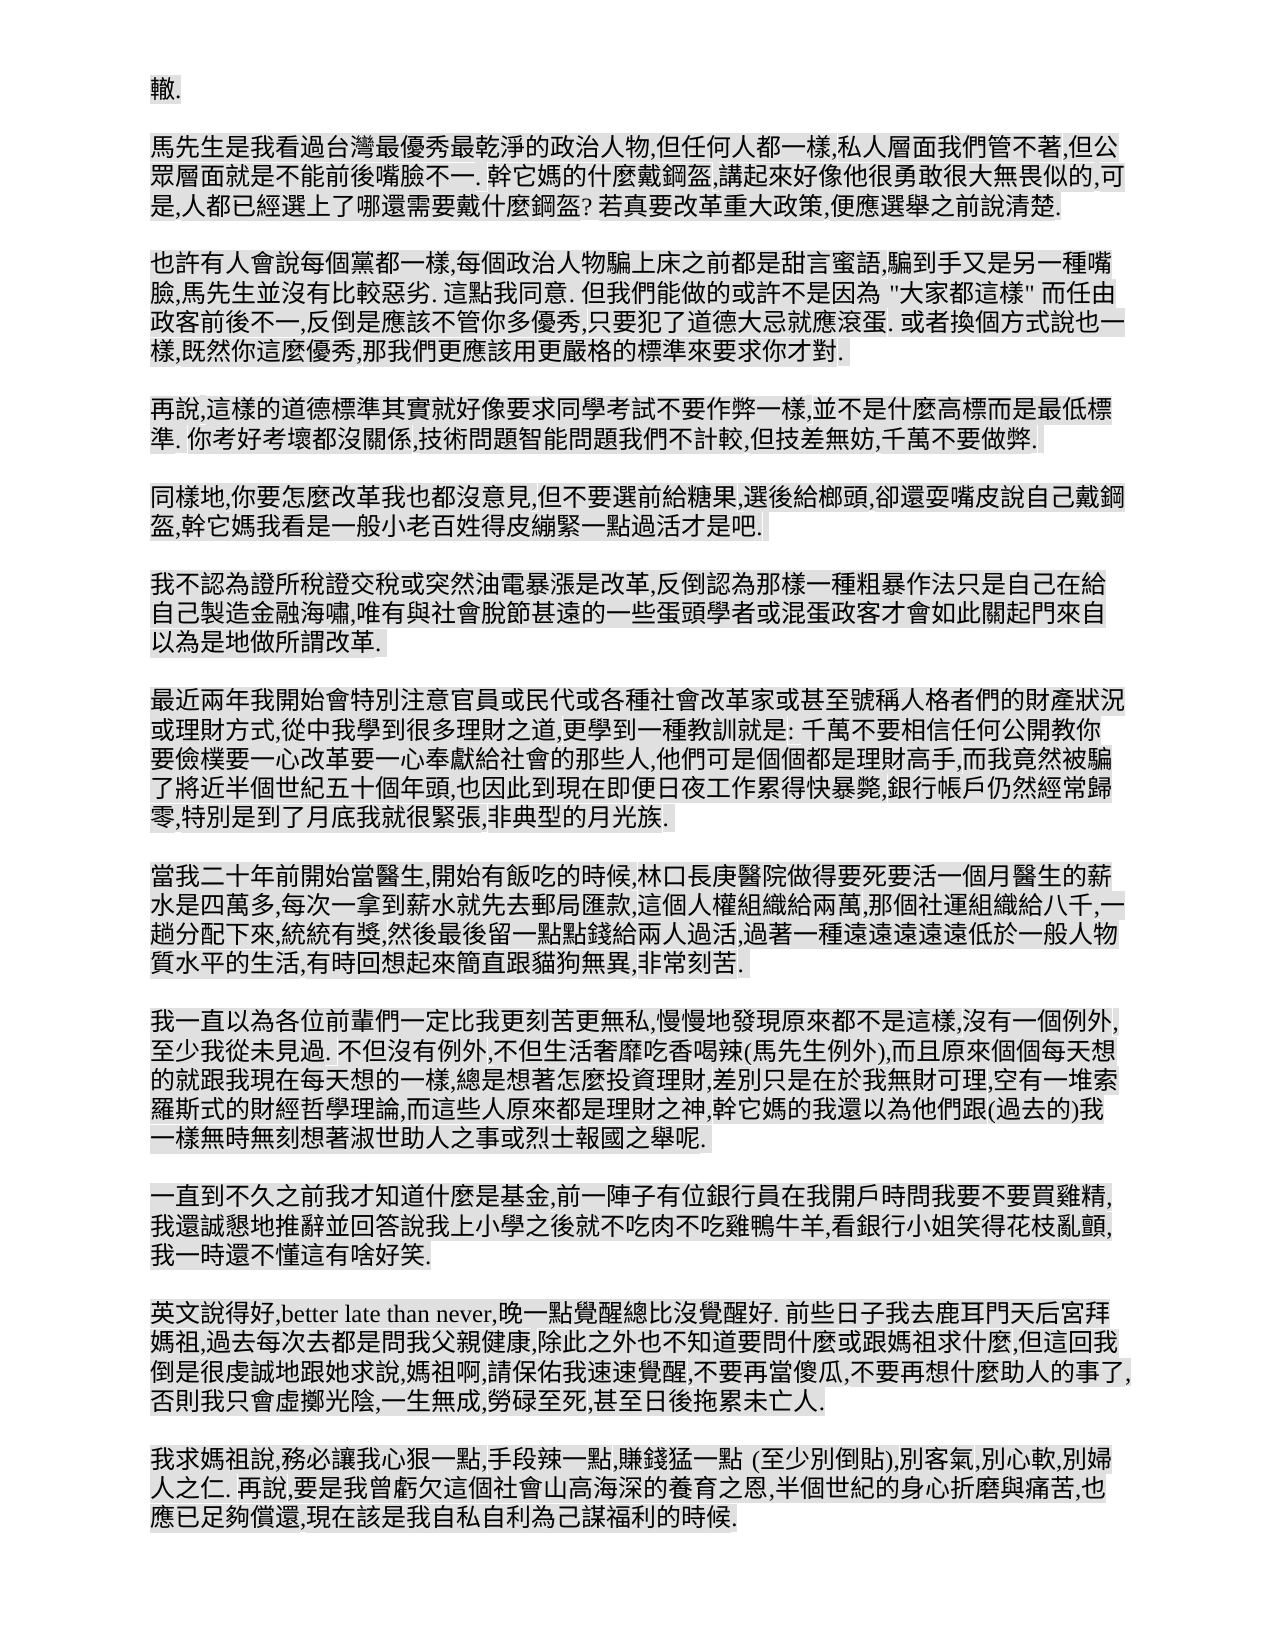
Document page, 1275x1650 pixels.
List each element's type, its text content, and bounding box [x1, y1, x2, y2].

text (再續) 總統特赦既然有個特字,意味著它是屬於總統的一個特殊職權,制度上之所以會有這樣一種設計,當然就是要賦予特定一人之權利以救濟整體制度之窮,它不需要看什麼民意走向,否則哪需要特赦職權之設計,弄個比方說公投或民調不就好了. 不須 "根據" 民意當然不是說總統可為所欲為. "理論上" 他可以為所欲為,愛特赦誰就特赦誰,但實際上仍得有個合情合理的說法,而不是恁爸人爽就好. 有句話說,愛國是惡棍最後的擋箭牌;當一個混蛋沒什麼藉口可說時,就以愛國的姿態出現. 君不見那個綠色的垃圾黨不就是這樣,整天愛國愛國,愛一種台灣國,自己愛還不行,硬要強迫別人跟他一樣蠢血沸騰. 愛國之外當然還有很多擋箭牌,例如民意. 什麼是民意? 合乎恁爸之意者便是民意. 有違恁爸之意者就是世風日下人心不古. 民意如果那麼重要,選完馬上就跟龍應台學戴鋼盔馬上當起什麼改革者的馬皇,根據民意,應該立刻滾蛋回家吃自己才對. 馬皇犯了道德大忌,所以我也認為他應該速速回家吃自己,但我才不管什麼民意,即便他此時民意高漲,仍然還是應該回家吃自己,因為一個人不該選前百般討好,得到手之後就幹它媽的什麼戴鋼盔要搞改革. 我一點也不反對任何所謂改革,我對技術問題政策問題不感興趣,至少這類問題對我而言,不足以構成讓一個人回家吃自己的理由. 重點是,如果那些所謂改革例如油電雙漲及什麼證交稅證所稅如此重要,重要到必須雖千萬人吾往矣,那你就該選舉之前講清楚,而不是騙上床之後馬上變成戴鋼盔的神鬼戰士,這樣一種前後不一致,便是道德大忌,簡單說就是吃定我們,把人民當白癡,認定選舉完了我們拿他沒轍. 馬先生是我看過台灣最優秀最乾淨的政治人物,但任何人都一樣,私人層面我們管不著,但公眾層面就是不能前後嘴臉不一. 幹它媽的什麼戴鋼盔,講起來好像他很勇敢很大無畏似的,可是,人都已經選上了哪還需要戴什麼鋼盔? 若真要改革重大政策,便應選舉之前說清楚. 也許有人會說每個黨都一樣,每個政治人物騙上床之前都是甜言蜜語,騙到手又是另一種嘴臉,馬先生並沒有比較惡劣. 這點我同意. 但我們能做的或許不是因為 "大家都這樣" 而任由政客前後不一,反倒是應該不管你多優秀,只要犯了道德大忌就應滾蛋. 或者換個方式說也一樣,既然你這麼優秀,那我們更應該用更嚴格的標準來要求你才對. 再說,這樣的道德標準其實就好像要求同學考試不要作弊一樣,並不是什麼高標而是最低標準. 你考好考壞都沒關係,技術問題智能問題我們不計較,但技差無妨,千萬不要做弊. 同樣地,你要怎麼改革我也都沒意見,但不要選前給糖果,選後給榔頭,卻還耍嘴皮說自己戴鋼盔,幹它媽我看是一般小老百姓得皮繃緊一點過活才是吧. 我不認為證所稅證交稅或突然油電暴漲是改革,反倒認為那樣一種粗暴作法只是自己在給自己製造金融海嘯,唯有與社會脫節甚遠的一些蛋頭學者或混蛋政客才會如此關起門來自以為是地做所謂改革. 最近兩年我開始會特別注意官員或民代或各種社會改革家或甚至號稱人格者們的財產狀況或理財方式,從中我學到很多理財之道,更學到一種教訓就是: 千萬不要相信任何公開教你要儉樸要一心改革要一心奉獻給社會的那些人,他們可是個個都是理財高手,而我竟然被騙了將近半個世紀五十個年頭,也因此到現在即便日夜工作累得快暴斃,銀行帳戶仍然經常歸零,特別是到了月底我就很緊張,非典型的月光族. 當我二十年前開始當醫生,開始有飯吃的時候,林口長庚醫院做得要死要活一個月醫生的薪水是四萬多,每次一拿到薪水就先去郵局匯款,這個人權組織給兩萬,那個社運組織給八千,一趟分配下來,統統有獎,然後最後留一點點錢給兩人過活,過著一種遠遠遠遠遠低於一般人物質水平的生活,有時回想起來簡直跟貓狗無異,非常刻苦. 我一直以為各位前輩們一定比我更刻苦更無私,慢慢地發現原來都不是這樣,沒有一個例外,至少我從未見過. 不但沒有例外,不但生活奢靡吃香喝辣(馬先生例外),而且原來個個每天想的就跟我現在每天想的一樣,總是想著怎麼投資理財,差別只是在於我無財可理,空有一堆索羅斯式的財經哲學理論,而這些人原來都是理財之神,幹它媽的我還以為他們跟(過去的)我一樣無時無刻想著淑世助人之事或烈士報國之舉呢. 一直到不久之前我才知道什麼是基金,前一陣子有位銀行員在我開戶時問我要不要買雞精,我還誠懇地推辭並回答說我上小學之後就不吃肉不吃雞鴨牛羊,看銀行小姐笑得花枝亂顫,我一時還不懂這有啥好笑. 英文說得好,better late than never,晚一點覺醒總比沒覺醒好. 前些日子我去鹿耳門天后宮拜媽祖,過去每次去都是問我父親健康,除此之外也不知道要問什麼或跟媽祖求什麼,但這回我倒是很虔誠地跟她求說,媽祖啊,請保佑我速速覺醒,不要再當傻瓜,不要再想什麼助人的事了,否則我只會虛擲光陰,一生無成,勞碌至死,甚至日後拖累未亡人. 我求媽祖說,務必讓我心狠一點,手段辣一點,賺錢猛一點 (至少別倒貼),別客氣,別心軟,別婦人之仁. 再說,要是我曾虧欠這個社會山高海深的養育之恩,半個世紀的身心折磨與痛苦,也應已足夠償還,現在該是我自私自利為己謀福利的時候. 剛下班喘口氣,頭還是昏的,心臟累到快要自行罷工,我也不知道自己在寫什麼竟從特赦寫到理財之道來,顯然媽祖的保佑相當靈驗,我已脫胎換骨變成一個精明上道的現代菁英! 不信的話歡迎各位考考我的理財知識. 但話說回來,回歸正題,講起阿扁或如你我一般任何一個人,憐憫還是很重要. 套句維根斯坦的話: 因為我們每個人都需要它. 莎士比亞的 "威尼斯商人" 中有這麼一句話:Let mercy seasons justice. 讓憐憫來滋潤你的正義吧. 二十年前,做為台灣最早期(真正的)國際特赦組織的一員,如果我沒記錯,我們第一個聲援的對象是一位南韓的政治犯叫房羊均,記得他好像是被控告同情北韓之類莫須有的統派罪名. 持續寫信去牢獄中給他,聲援了好一陣子,有一天,接到一封他太太用韓文寫來的信,那信的影本我還留著,信寫得很長,看不懂韓文,但透過翻譯我一直記得其中一段話,房羊均的太太寫說韓國在她寫信的此時此刻開起一些什麼花了,很美,希望有一天你們可以來韓國見到這樣美麗的一個景像. 那信有著一種淡淡的哀愁,卻寫得平和美麗,我都不知道究竟是我們聲援了房羊均一家人,還是他們用己身的痛苦和勇氣鼓勵了我們. 也許憐憫是這樣一種東西,當你憐憫他人的同時,實際上你也善待了自己,因為你跟我或你跟他或甚至你我跟一條狗一隻蜘蛛之間都是一樣的,都需要憐憫,維根斯坦說得對,我們都需要它. 每次在電視上看到那些做奸犯科的人頭低低的或倉皇躲避,我總是會忍不住強烈希望這一切惡事都不曾發生,希望這些為惡者的痛苦能少一些. 我這種心態完全沒有理由,但我知道如果有一天我也跟他們一樣犯下人神共憤的案子而成為眾矢之的時,即便自知罪孽深重,我應該也會希望世上還能有個人心裏對我有著一些憐憫. 每次看到電視上報導誰被殺死或撞死或病死或甚至只是受個傷等等,都會出現一些家屬在一旁為他痛哭,這樣的畫面總是讓我很羨慕,覺得很稀奇而甚至有點難以想像 若我是死者,雖然家屬眾多,勢力龐大,但恐怕不會有學姊以外的家屬出面認領,更不用說痛哭了. 還好還有學姊,否則我八成會因無人認領而成為無名屍. 台南火車站以前牆上或柱子上總會貼著一堆這類無名屍的照片與屍體特徵描述之官方公告,我從小特別愛看這些照片公告,每次看得出神,總覺得自己就是他們的一員,也不知道家應該是啥樣子. 我想,即便是無人聞問的無名屍,在他生前或死後都還是一樣需要憐憫,哪怕這憐憫只是來自一條狗友善地搖尾,也會讓他感到一種不可思議的溫暖. 這很重要,因為一切生命都是這樣活下來的,否則我們根本沒必要為註定蒼白的生命白白受苦,我們大可此時便毫無猶豫地死去. [150, 75, 1125, 1561]
